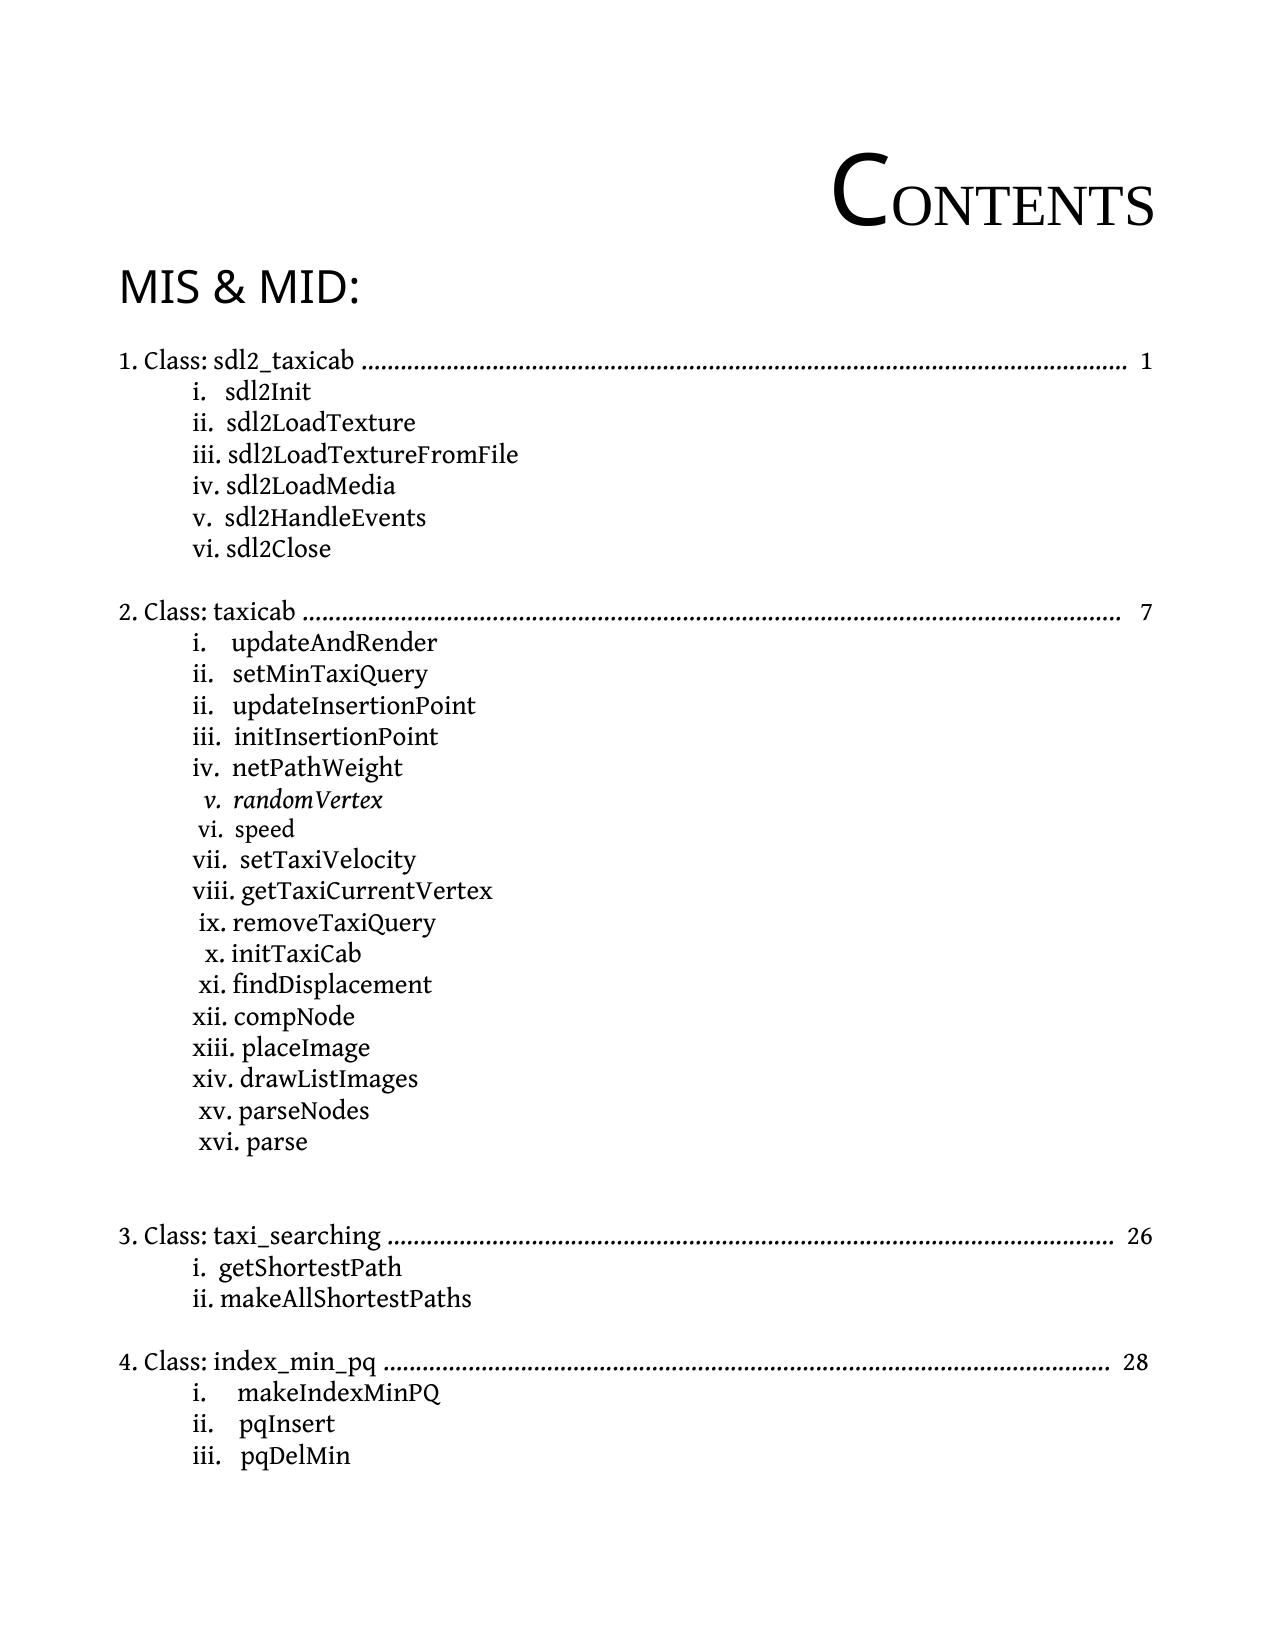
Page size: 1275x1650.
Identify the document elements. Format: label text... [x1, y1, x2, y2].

text iii. sdl2LoadTextureFromFile [118, 439, 1157, 471]
text 3. Class: taxi_searching …............................................................................................................ 26 [118, 1221, 1157, 1252]
text ix. removeTaxiQuery [118, 907, 1157, 939]
text xi. findDisplacement [118, 970, 1157, 1002]
text xiv. drawListImages [118, 1064, 1157, 1096]
text CONTENTS [118, 118, 1157, 254]
text iv. netPathWeight [118, 753, 1157, 784]
text ii. updateInsertionPoint [118, 690, 1157, 722]
text ii. setMinTaxiQuery [118, 659, 1157, 690]
text ii. makeAllShortestPaths [118, 1284, 1157, 1315]
text iii. pqDelMin [118, 1441, 1157, 1472]
text i. getShortestPath [118, 1252, 1157, 1284]
text ii. sdl2LoadTexture [118, 408, 1157, 439]
text i. updateAndRender [118, 628, 1157, 659]
text x. initTaxiCab [118, 939, 1157, 970]
text vi. speed [118, 816, 1157, 845]
text iii. initInsertionPoint [118, 722, 1157, 753]
text 1. Class: sdl2_taxicab ….................................................................................................................. 1 [118, 346, 1157, 377]
text 2. Class: taxicab ….......................................................................................................................... 7 [118, 596, 1157, 628]
text xiii. placeImage [118, 1033, 1157, 1064]
text v. sdl2HandleEvents [118, 502, 1157, 534]
text xii. compNode [118, 1002, 1157, 1033]
text viii. getTaxiCurrentVertex [118, 876, 1157, 907]
text i. sdl2Init [118, 377, 1157, 408]
text iv. sdl2LoadMedia [118, 471, 1157, 502]
text ii. pqInsert [118, 1409, 1157, 1441]
text vi. sdl2Close [118, 534, 1157, 565]
text vii. setTaxiVelocity [118, 845, 1157, 876]
text v. randomVertex [118, 784, 1157, 816]
text 4. Class: index_min_pq …............................................................................................................ 28 [118, 1346, 1157, 1378]
text MIS & MID: [118, 254, 1157, 317]
text i. makeIndexMinPQ [118, 1378, 1157, 1409]
text xvi. parse [118, 1127, 1157, 1158]
text xv. parseNodes [118, 1096, 1157, 1127]
